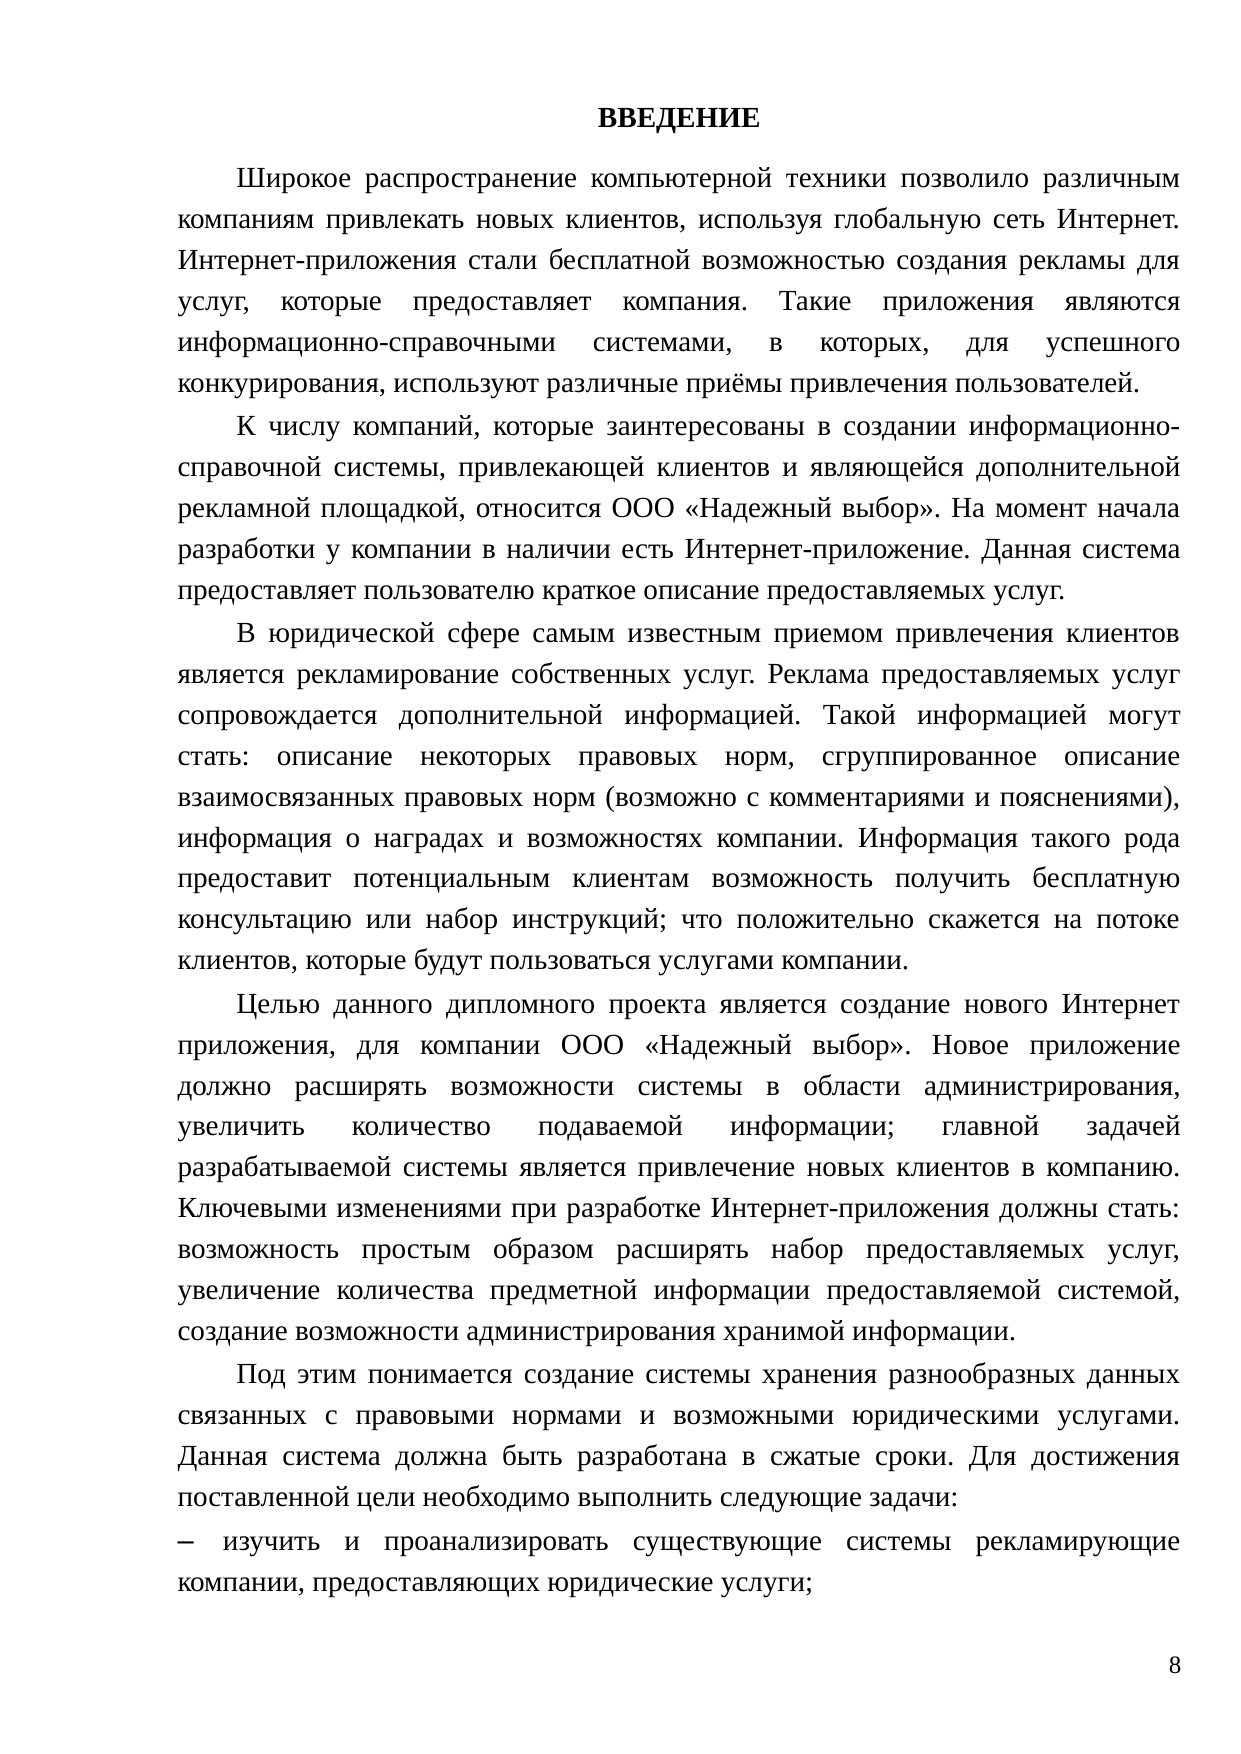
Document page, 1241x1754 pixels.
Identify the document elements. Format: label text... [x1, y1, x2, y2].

text Широкое распространение компьютерной техники позволило различным компаниям привлекать новых клиентов, используя глобальную сеть Интернет. Интернет-приложения стали бесплатной возможностью создания рекламы для услуг, которые предоставляет компания. Такие приложения являются информационно-справочными системами, в которых, для успешного конкурирования, используют различные приёмы привлечения пользователей. [177, 161, 1181, 398]
text К числу компаний, которые заинтересованы в создании информационно-справочной системы, привлекающей клиентов и являющейся дополнительной рекламной площадкой, относится ООО «Надежный выбор». На момент начала разработки у компании в наличии есть Интернет-приложение. Данная система предоставляет пользователю краткое описание предоставляемых услуг. [177, 408, 1181, 605]
text Под этим понимается создание системы хранения разнообразных данных связанных с правовыми нормами и возможными юридическими услугами. Данная система должна быть разработана в сжатые сроки. Для достижения поставленной цели необходимо выполнить следующие задачи: [177, 1356, 1181, 1512]
text ВВЕДЕНИЕ [177, 100, 1181, 133]
list изучить и проанализировать существующие системы рекламирующие компании, предоставляющих юридические услуги; [177, 1523, 1181, 1597]
text В юридической сфере самым известным приемом привлечения клиентов является рекламирование собственных услуг. Реклама предоставляемых услуг сопровождается дополнительной информацией. Такой информацией могут стать: описание некоторых правовых норм, сгруппированное описание взаимосвязанных правовых норм (возможно с комментариями и пояснениями), информация о наградах и возможностях компании. Информация такого рода предоставит потенциальным клиентам возможность получить бесплатную консультацию или набор инструкций; что положительно скажется на потоке клиентов, которые будут пользоваться услугами компании. [177, 616, 1181, 976]
text Целью данного дипломного проекта является создание нового Интернет приложения, для компании ООО «Надежный выбор». Новое приложение должно расширять возможности системы в области администрирования, увеличить количество подаваемой информации; главной задачей разрабатываемой системы является привлечение новых клиентов в компанию. Ключевыми изменениями при разработке Интернет-приложения должны стать: возможность простым образом расширять набор предоставляемых услуг, увеличение количества предметной информации предоставляемой системой, создание возможности администрирования хранимой информации. [177, 986, 1181, 1346]
